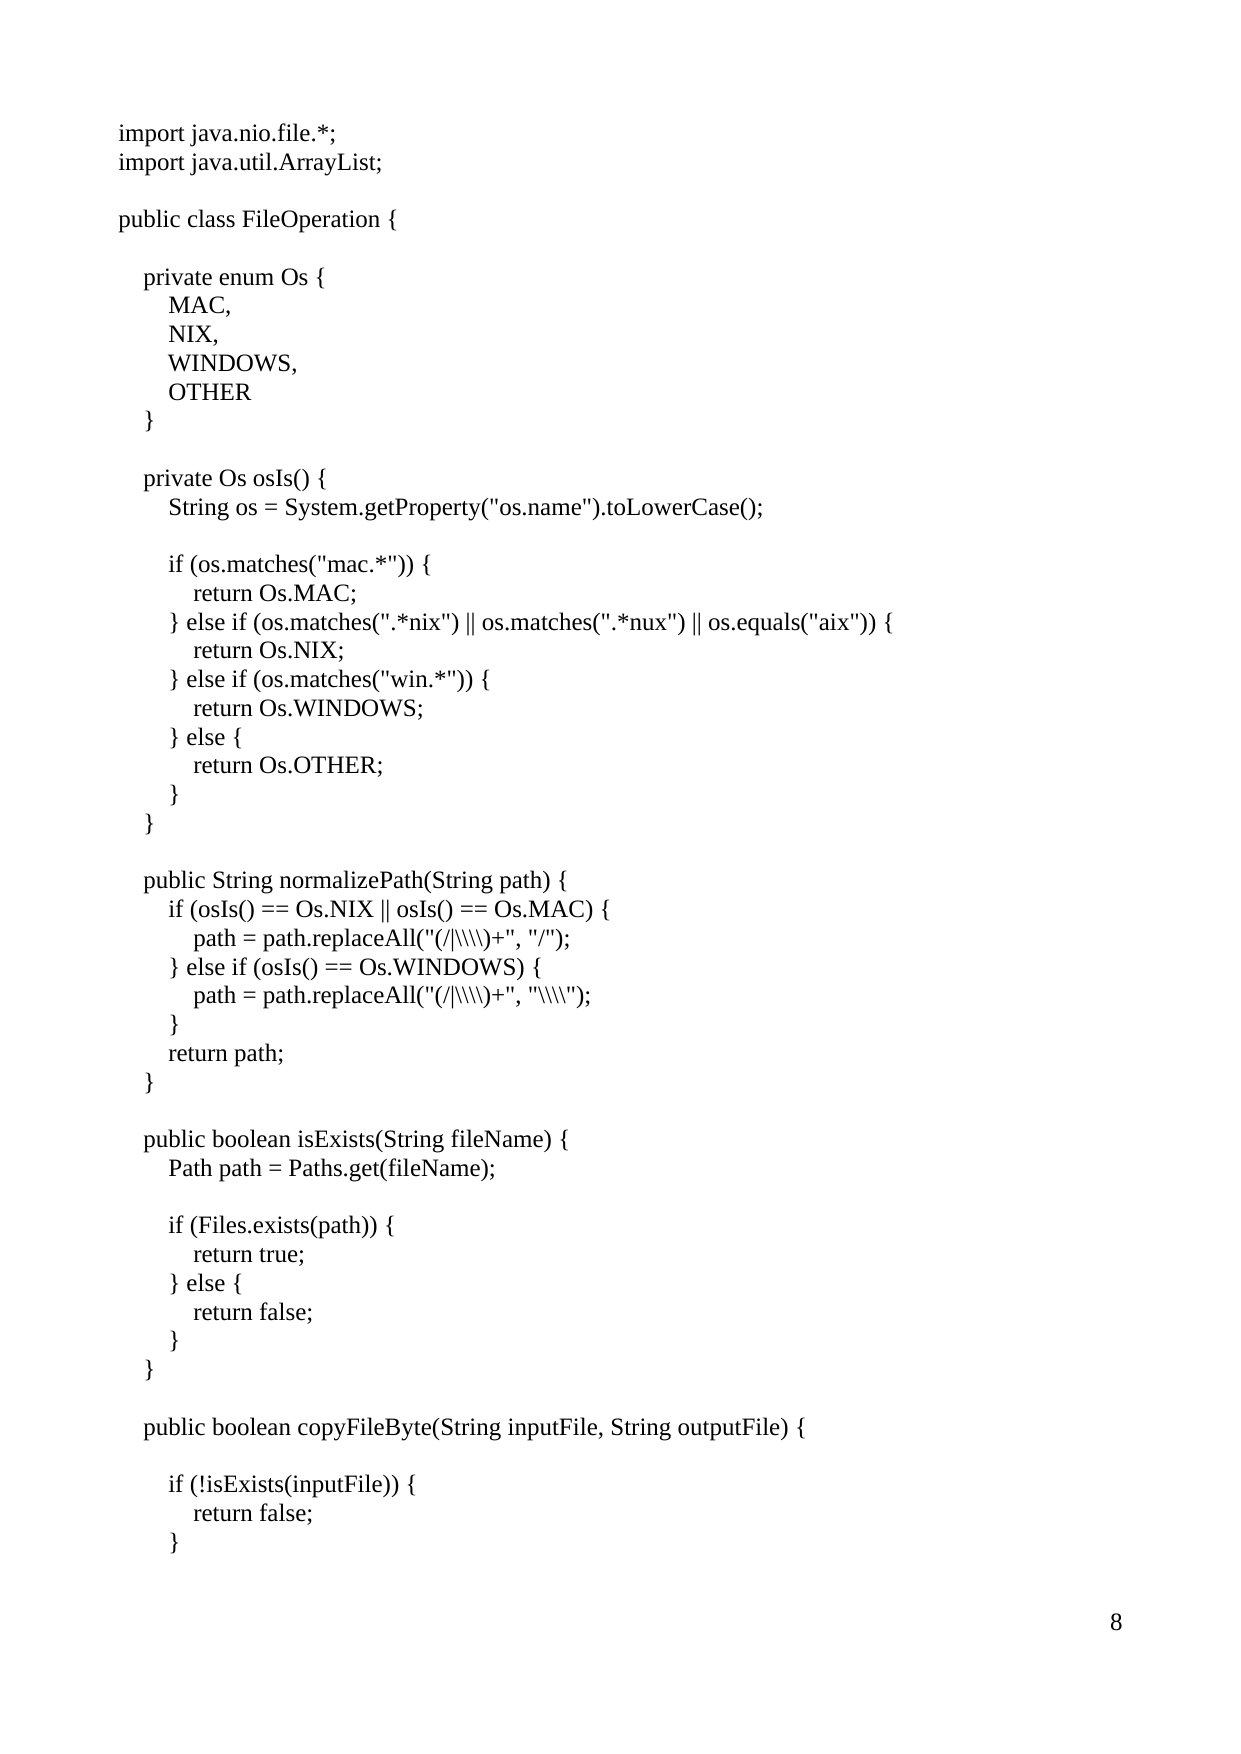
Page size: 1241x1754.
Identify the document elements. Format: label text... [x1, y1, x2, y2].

text } [118, 1326, 1122, 1354]
text } [118, 808, 1122, 837]
text MAC, [118, 291, 1122, 319]
text if (!isExists(inputFile)) { [118, 1469, 1122, 1498]
text public String normalizePath(String path) { [118, 866, 1122, 894]
text public boolean copyFileByte(String inputFile, String outputFile) { [118, 1412, 1122, 1441]
text } [118, 1009, 1122, 1038]
text OTHER [118, 377, 1122, 406]
text if (os.matches("mac.*")) { [118, 549, 1122, 578]
text path = path.replaceAll("(/|\\\\)+", "\\\\"); [118, 981, 1122, 1009]
text return Os.MAC; [118, 578, 1122, 607]
text NIX, [118, 319, 1122, 348]
text String os = System.getProperty("os.name").toLowerCase(); [118, 492, 1122, 521]
text private enum Os { [118, 262, 1122, 291]
text private Os osIs() { [118, 463, 1122, 492]
text } [118, 1354, 1122, 1383]
text } [118, 779, 1122, 808]
text return Os.OTHER; [118, 751, 1122, 779]
text return Os.WINDOWS; [118, 693, 1122, 722]
text import java.util.ArrayList; [118, 147, 1122, 176]
text Path path = Paths.get(fileName); [118, 1153, 1122, 1182]
text return true; [118, 1239, 1122, 1268]
text import java.nio.file.*; [118, 118, 1122, 147]
text public class FileOperation { [118, 204, 1122, 233]
text if (Files.exists(path)) { [118, 1211, 1122, 1239]
text return path; [118, 1038, 1122, 1067]
text } else { [118, 722, 1122, 751]
text return false; [118, 1297, 1122, 1326]
text } else { [118, 1268, 1122, 1297]
text } [118, 1067, 1122, 1096]
text public boolean isExists(String fileName) { [118, 1124, 1122, 1153]
text WINDOWS, [118, 348, 1122, 377]
text path = path.replaceAll("(/|\\\\)+", "/"); [118, 923, 1122, 952]
text if (osIs() == Os.NIX || osIs() == Os.MAC) { [118, 894, 1122, 923]
text } else if (osIs() == Os.WINDOWS) { [118, 952, 1122, 981]
text } else if (os.matches(".*nix") || os.matches(".*nux") || os.equals("aix")) { [118, 607, 1122, 636]
text } [118, 1527, 1122, 1556]
text return false; [118, 1498, 1122, 1527]
text } [118, 406, 1122, 434]
text } else if (os.matches("win.*")) { [118, 664, 1122, 693]
text return Os.NIX; [118, 636, 1122, 664]
